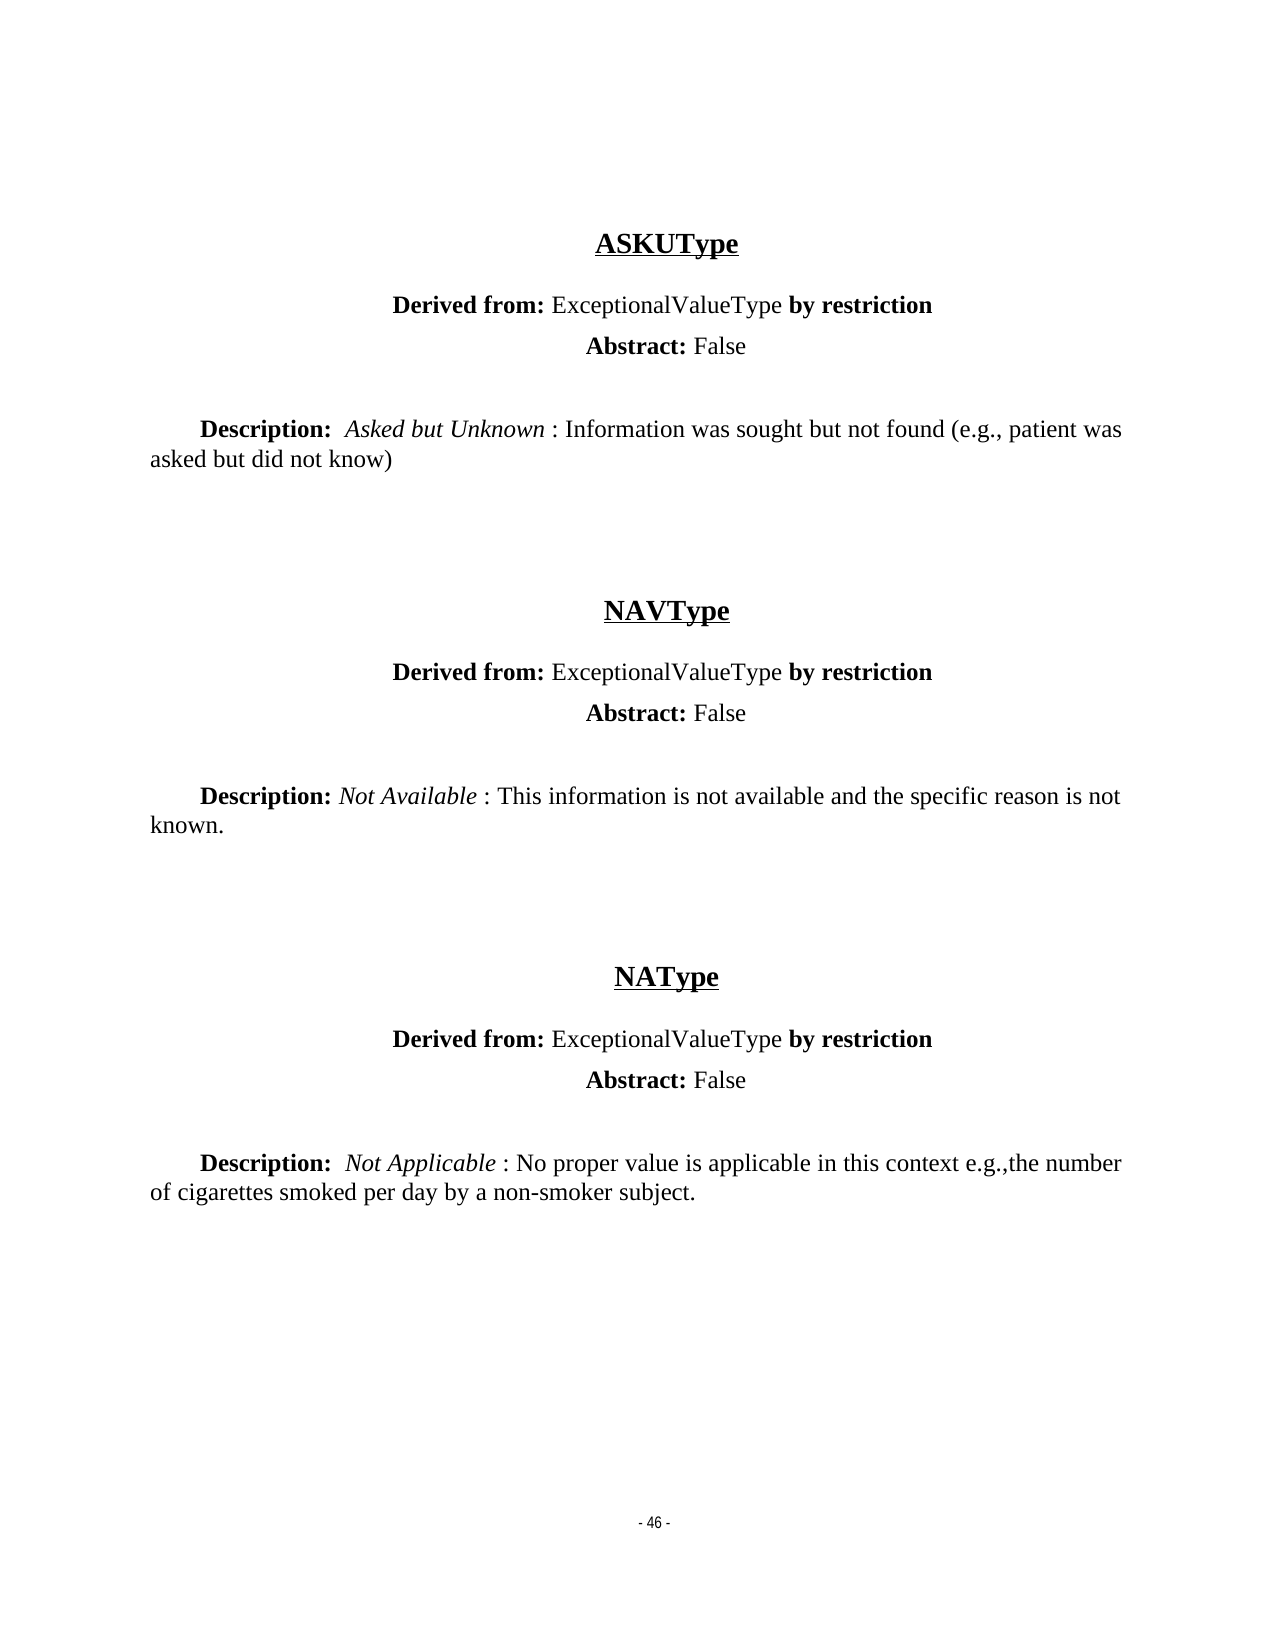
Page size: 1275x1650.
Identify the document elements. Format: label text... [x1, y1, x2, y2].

text Abstract: False [150, 1065, 1125, 1094]
text Description: Not Available : This information is not available and the specific reason is not known. [150, 781, 1125, 839]
text Description: Asked but Unknown : Information was sought but not found (e.g., patient was asked but did not know) [150, 414, 1125, 472]
text NAVType [150, 593, 1125, 626]
text Description: Not Applicable : No proper value is applicable in this context e.g.,the number of cigarettes smoked per day by a non-smoker subject. [150, 1148, 1125, 1206]
text Abstract: False [150, 698, 1125, 727]
text ASKUType [150, 226, 1125, 259]
text Abstract: False [150, 331, 1125, 360]
text NAType [150, 960, 1125, 993]
text Derived from: ExceptionalValueType by restriction [150, 1023, 1125, 1052]
text Derived from: ExceptionalValueType by restriction [150, 290, 1125, 319]
text Derived from: ExceptionalValueType by restriction [150, 657, 1125, 686]
